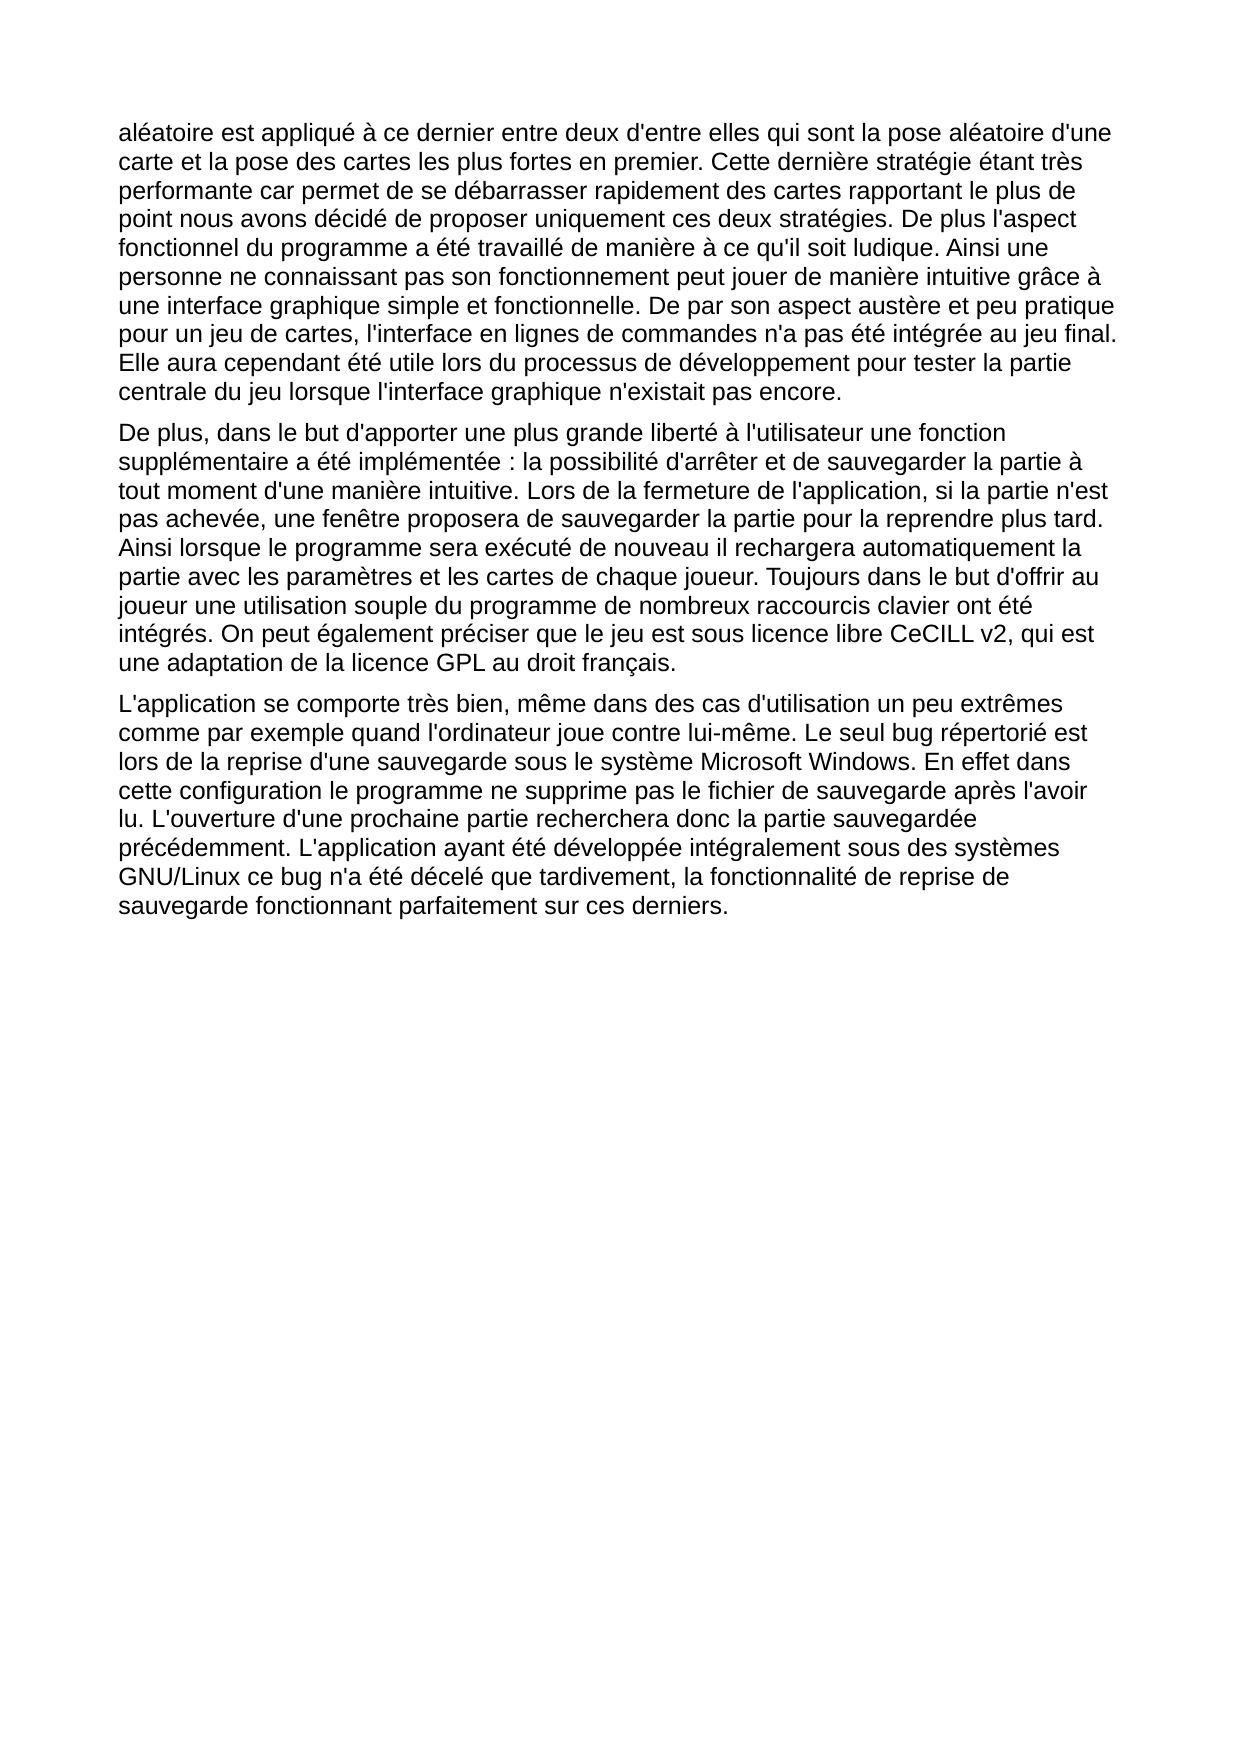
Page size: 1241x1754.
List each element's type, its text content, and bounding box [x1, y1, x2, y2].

text L'application se comporte très bien, même dans des cas d'utilisation un peu extrêmes comme par exemple quand l'ordinateur joue contre lui-même. Le seul bug répertorié est lors de la reprise d'une sauvegarde sous le système Microsoft Windows. En effet dans cette configuration le programme ne supprime pas le fichier de sauvegarde après l'avoir lu. L'ouverture d'une prochaine partie recherchera donc la partie sauvegardée précédemment. L'application ayant été développée intégralement sous des systèmes GNU/Linux ce bug n'a été décelé que tardivement, la fonctionnalité de reprise de sauvegarde fonctionnant parfaitement sur ces derniers. [118, 689, 1122, 919]
text aléatoire est appliqué à ce dernier entre deux d'entre elles qui sont la pose aléatoire d'une carte et la pose des cartes les plus fortes en premier. Cette dernière stratégie étant très performante car permet de se débarrasser rapidement des cartes rapportant le plus de point nous avons décidé de proposer uniquement ces deux stratégies. De plus l'aspect fonctionnel du programme a été travaillé de manière à ce qu'il soit ludique. Ainsi une personne ne connaissant pas son fonctionnement peut jouer de manière intuitive grâce à une interface graphique simple et fonctionnelle. De par son aspect austère et peu pratique pour un jeu de cartes, l'interface en lignes de commandes n'a pas été intégrée au jeu final. Elle aura cependant été utile lors du processus de développement pour tester la partie centrale du jeu lorsque l'interface graphique n'existait pas encore. [118, 118, 1122, 406]
text De plus, dans le but d'apporter une plus grande liberté à l'utilisateur une fonction supplémentaire a été implémentée : la possibilité d'arrêter et de sauvegarder la partie à tout moment d'une manière intuitive. Lors de la fermeture de l'application, si la partie n'est pas achevée, une fenêtre proposera de sauvegarder la partie pour la reprendre plus tard. Ainsi lorsque le programme sera exécuté de nouveau il rechargera automatiquement la partie avec les paramètres et les cartes de chaque joueur. Toujours dans le but d'offrir au joueur une utilisation souple du programme de nombreux raccourcis clavier ont été intégrés. On peut également préciser que le jeu est sous licence libre CeCILL v2, qui est une adaptation de la licence GPL au droit français. [118, 418, 1122, 677]
